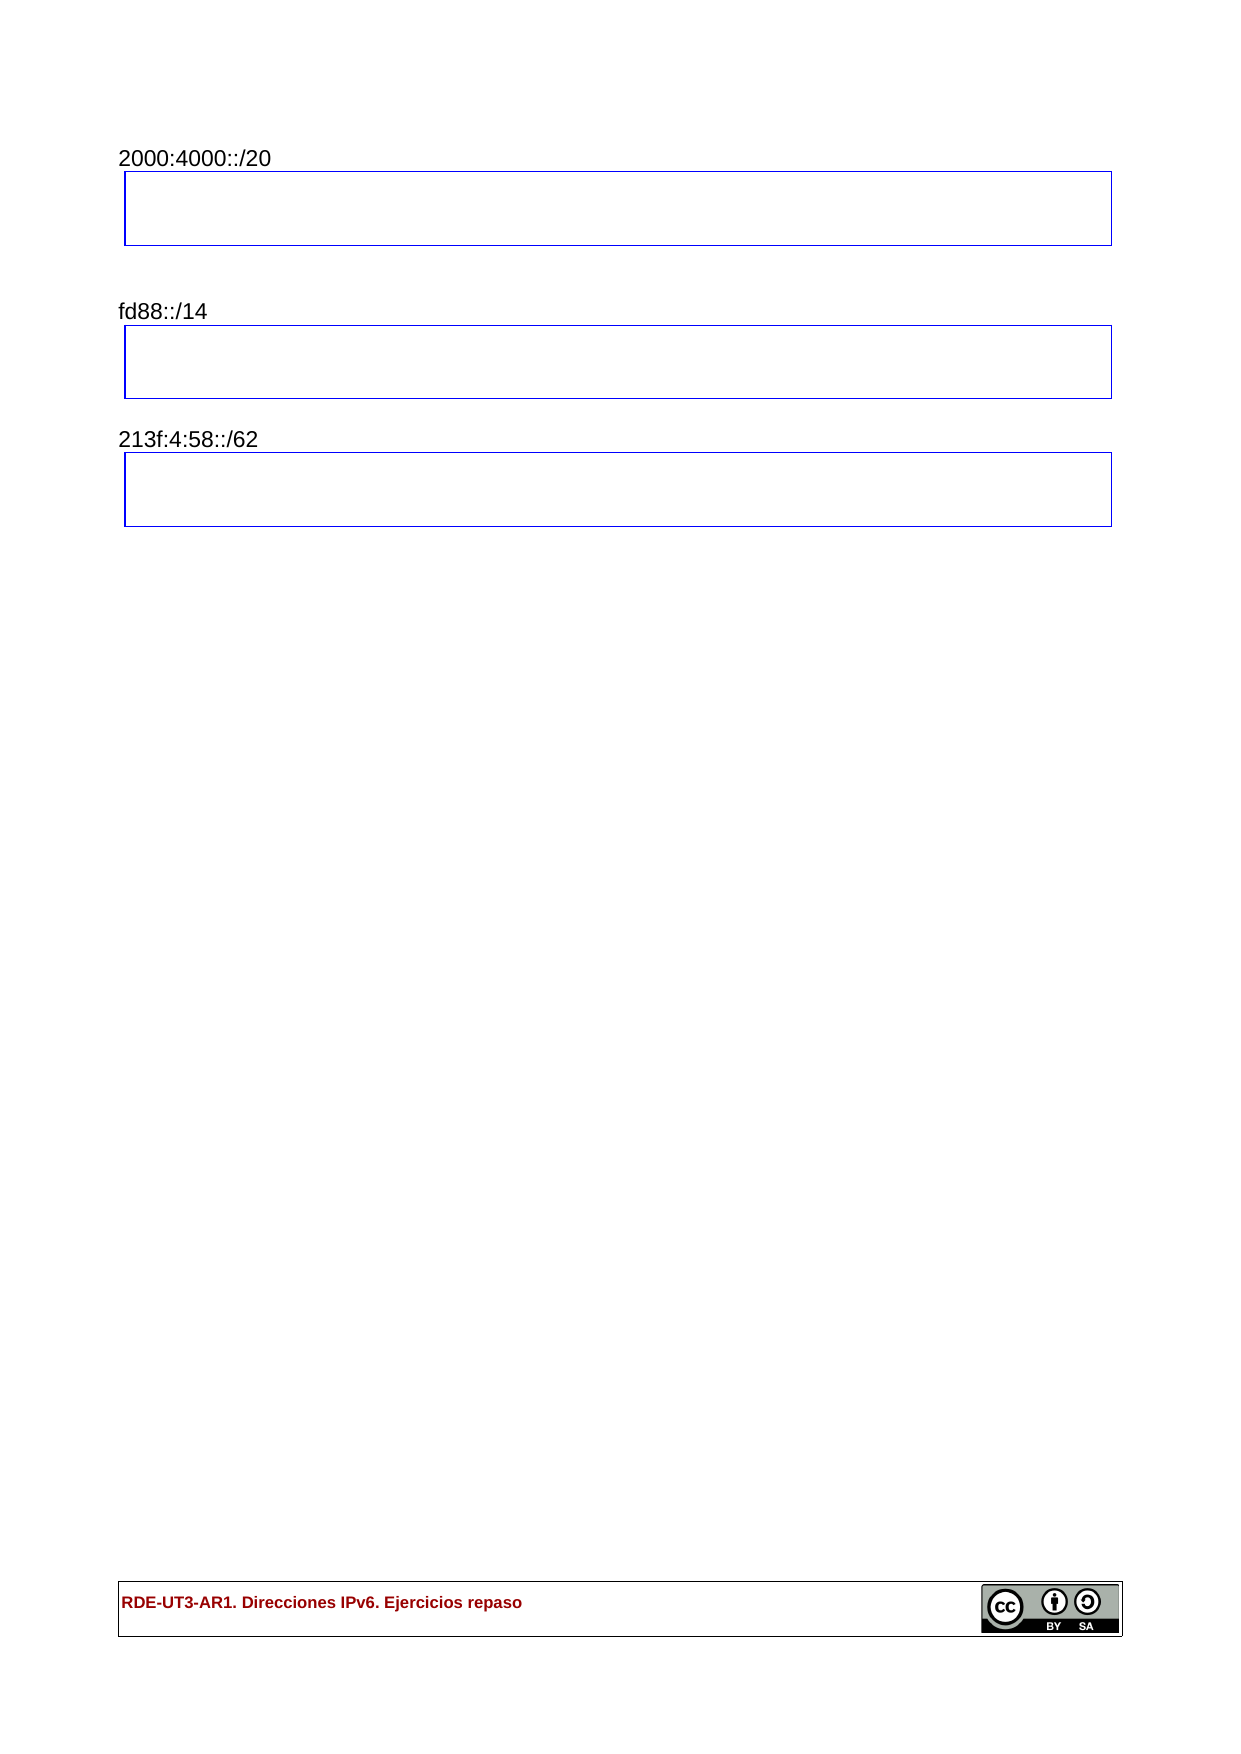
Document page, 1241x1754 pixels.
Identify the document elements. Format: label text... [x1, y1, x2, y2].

table_header [126, 453, 1111, 526]
text fd88::/14 [118, 298, 1122, 324]
table_header [126, 326, 1111, 398]
table_header [126, 172, 1111, 244]
text 213f:4:58::/62 [118, 426, 1122, 452]
text 2000:4000::/20 [118, 144, 1122, 171]
picture [981, 1584, 1119, 1633]
